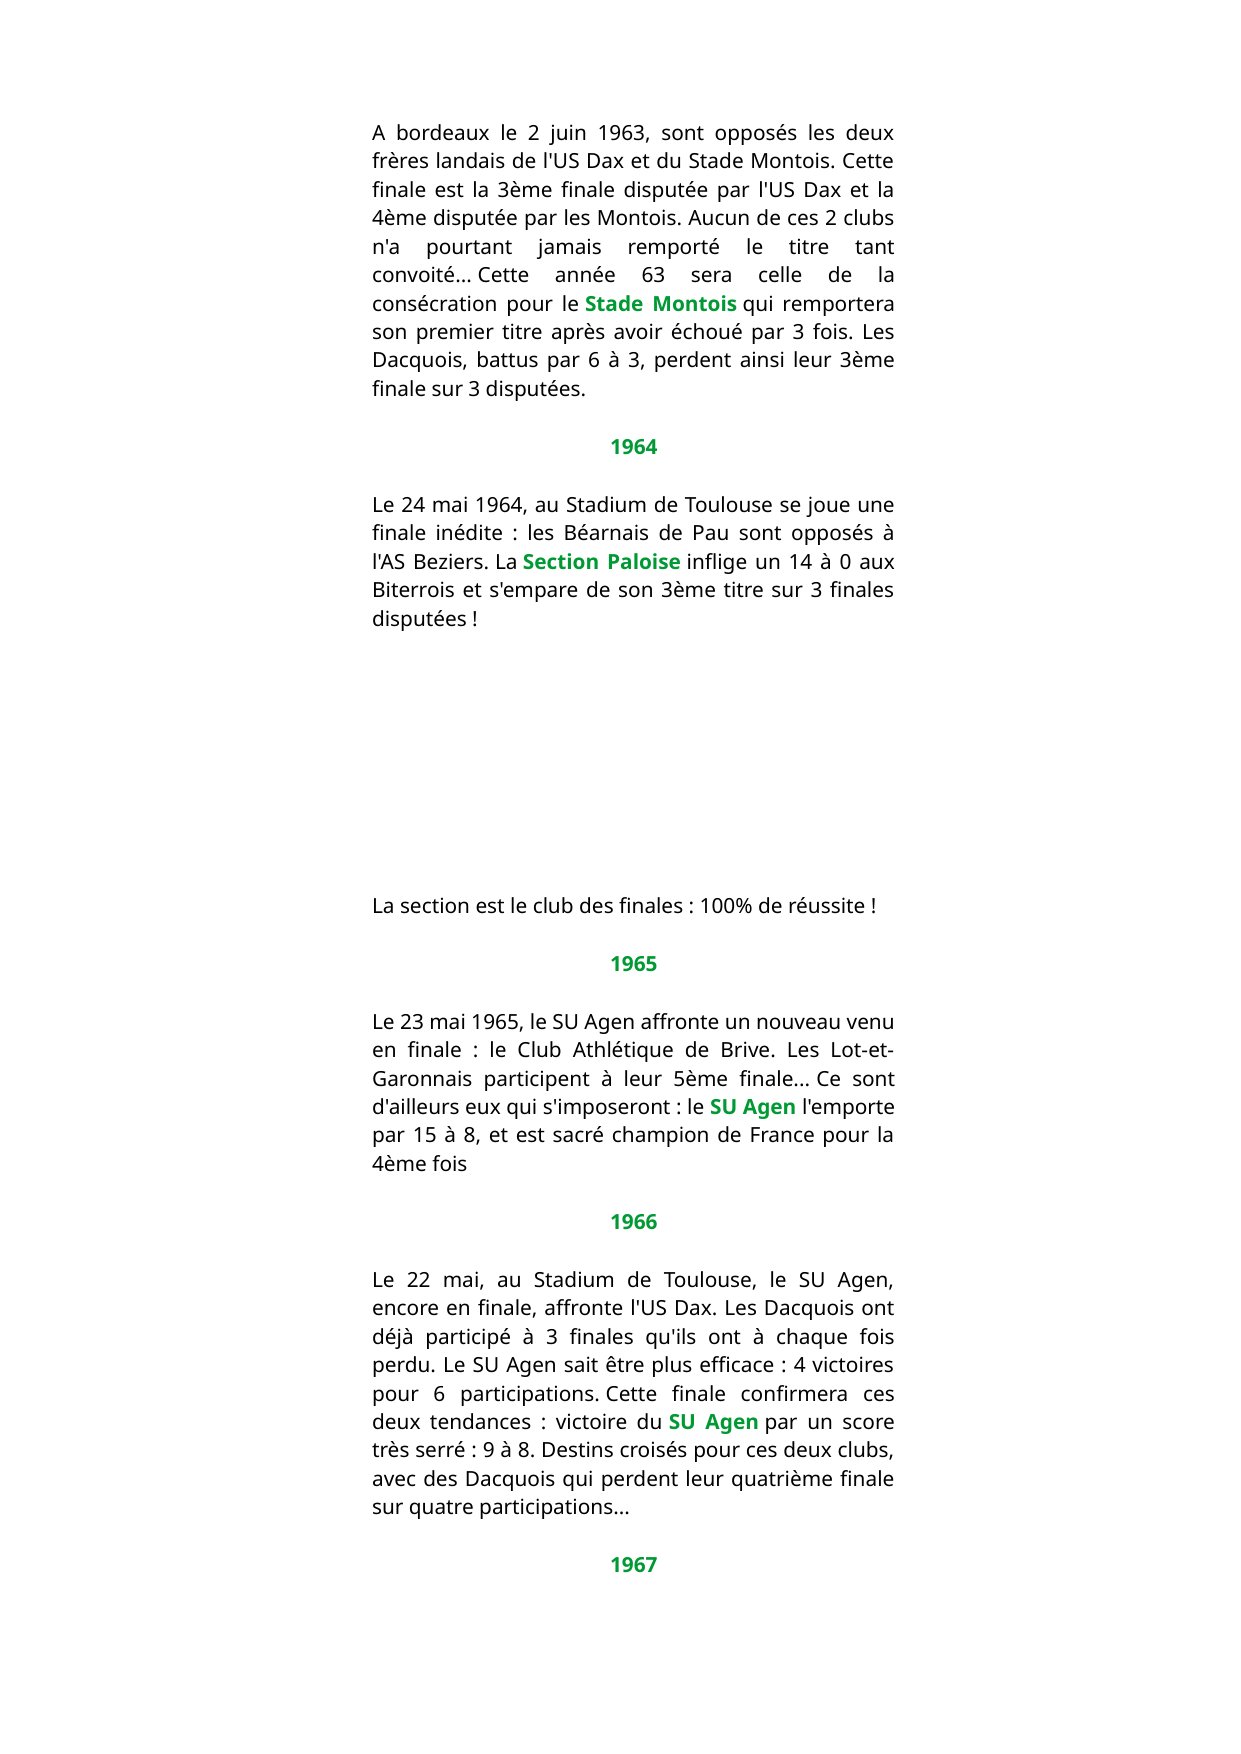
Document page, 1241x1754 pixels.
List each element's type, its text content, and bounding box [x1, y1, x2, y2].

table_cell [345, 118, 372, 1636]
table_cell A bordeaux le 2 juin 1963, sont opposés les deux frères landais de l'US Dax et du Stade Montois. Cette finale est la 3ème finale disputée par l'US Dax et la 4ème disputée par les Montois. Aucun de ces 2 clubs n'a pourtant jamais remporté le titre tant convoité... Cette année 63 sera celle de la consécration pour le Stade Montois qui remportera son premier titre après avoir échoué par 3 fois. Les Dacquois, battus par 6 à 3, perdent ainsi leur 3ème finale sur 3 disputées. 1964 Le 24 mai 1964, au Stadium de Toulouse se joue une finale inédite : les Béarnais de Pau sont opposés à l'AS Beziers. La Section Paloise inflige un 14 à 0 aux Biterrois et s'empare de son 3ème titre sur 3 finales disputées ! La section est le club des finales : 100% de réussite ! 1965 Le 23 mai 1965, le SU Agen affronte un nouveau venu en finale : le Club Athlétique de Brive. Les Lot-et-Garonnais participent à leur 5ème finale... Ce sont d'ailleurs eux qui s'imposeront : le SU Agen l'emporte par 15 à 8, et est sacré champion de France pour la 4ème fois 1966 Le 22 mai, au Stadium de Toulouse, le SU Agen, encore en finale, affronte l'US Dax. Les Dacquois ont déjà participé à 3 finales qu'ils ont à chaque fois perdu. Le SU Agen sait être plus efficace : 4 victoires pour 6 participations. Cette finale confirmera ces deux tendances : victoire du SU Agen par un score très serré : 9 à 8. Destins croisés pour ces deux clubs, avec des Dacquois qui perdent leur quatrième finale sur quatre participations... 1967 [372, 118, 895, 1636]
